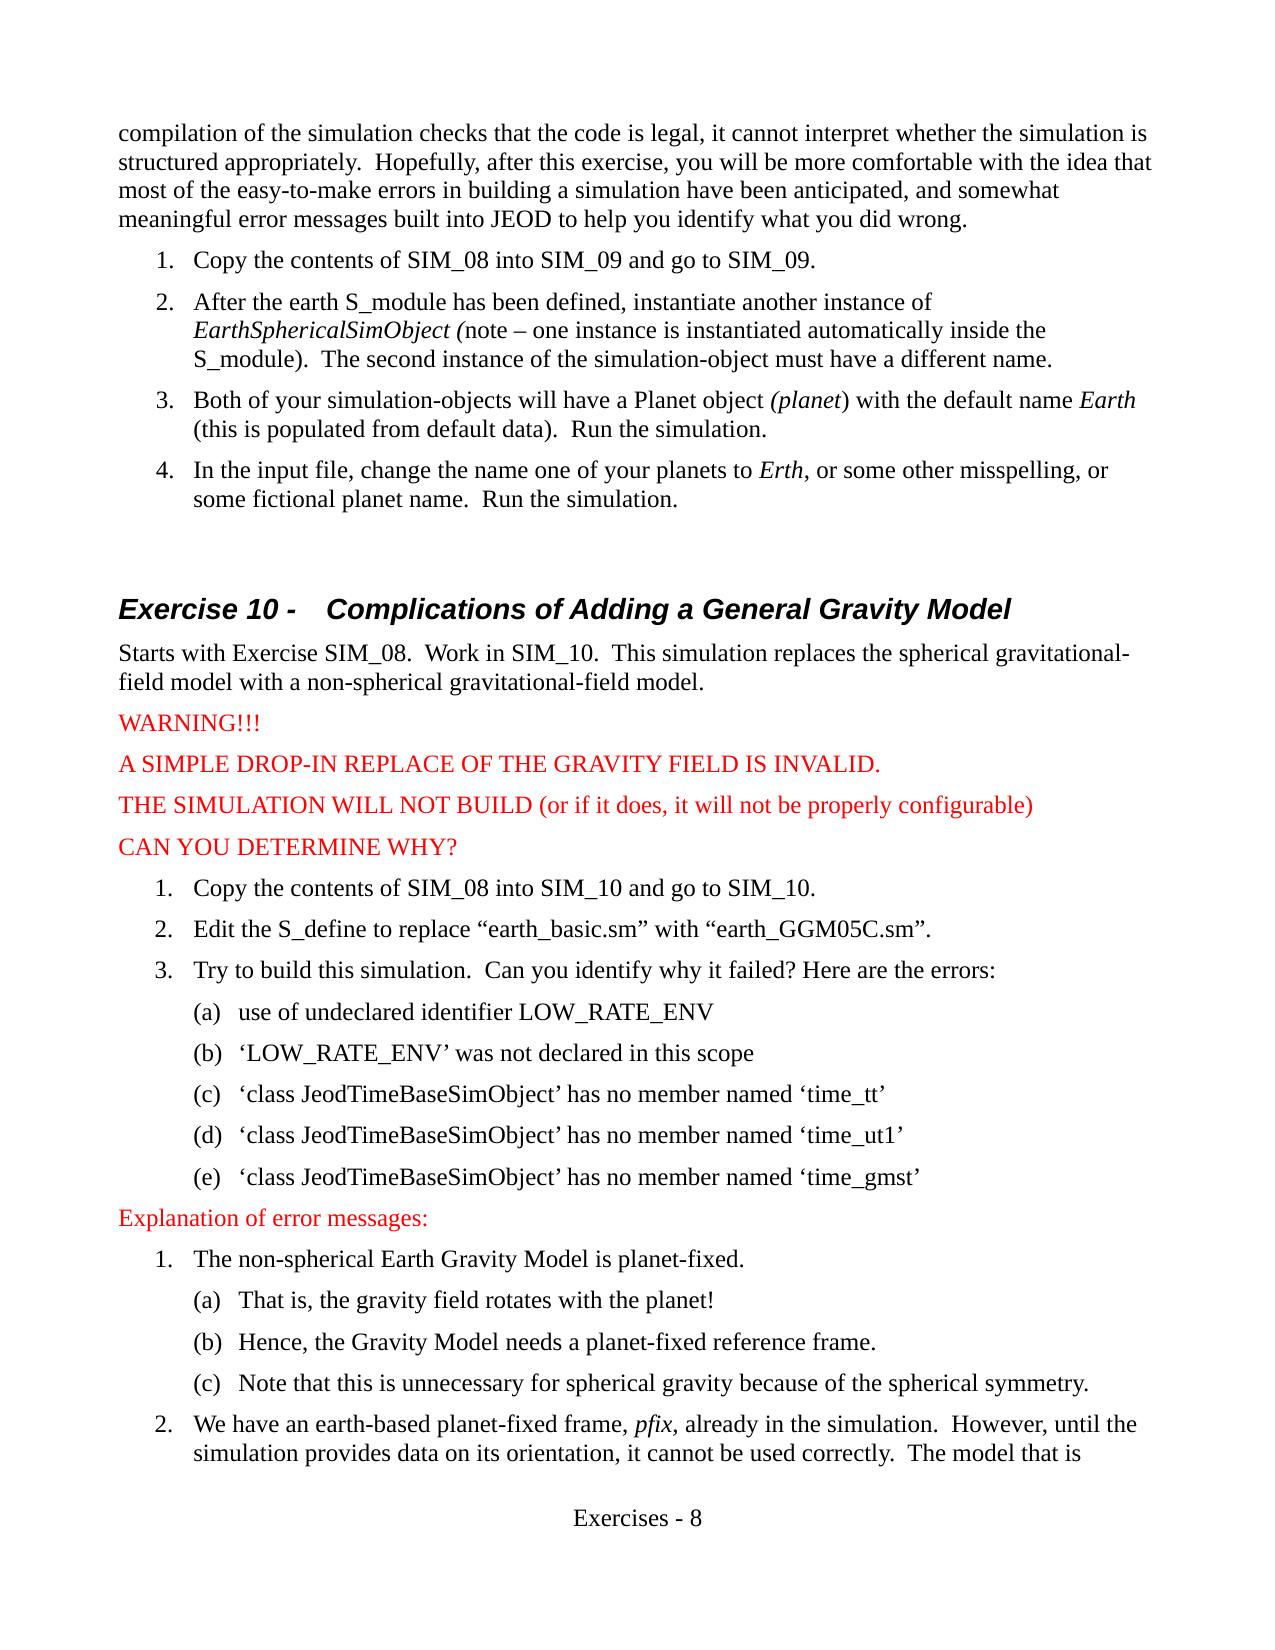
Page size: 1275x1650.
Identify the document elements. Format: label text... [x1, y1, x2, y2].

list ‘LOW_RATE_ENV’ was not declared in this scope [193, 1038, 1157, 1067]
list compilation of the simulation checks that the code is legal, it cannot interpret whether the simulation is structured appropriately. Hopefully, after this exercise, you will be more comfortable with the idea that most of the easy-to-make errors in building a simulation have been anticipated, and somewhat meaningful error messages built into JEOD to help you identify what you did wrong. [118, 118, 1157, 233]
list Starts with Exercise SIM_08. Work in SIM_10. This simulation replaces the spherical gravitational-field model with a non-spherical gravitational-field model. [118, 638, 1157, 695]
list Copy the contents of SIM_08 into SIM_10 and go to SIM_10. [148, 873, 1157, 902]
subtitle Complications of Adding a General Gravity Model [118, 592, 1157, 625]
list Copy the contents of SIM_08 into SIM_09 and go to SIM_09. [156, 246, 1157, 274]
list CAN YOU DETERMINE WHY? [118, 832, 1157, 860]
list In the input file, change the name one of your planets to Erth, or some other misspelling, or some fictional planet name. Run the simulation. [156, 456, 1157, 513]
list Both of your simulation-objects will have a Planet object (planet) with the default name Earth (this is populated from default data). Run the simulation. [156, 386, 1157, 443]
list use of undeclared identifier LOW_RATE_ENV [193, 997, 1157, 1025]
list WARNING!!! [118, 708, 1157, 737]
list THE SIMULATION WILL NOT BUILD (or if it does, it will not be properly configurable) [118, 790, 1157, 819]
list We have an earth-based planet-fixed frame, pfix, already in the simulation. However, until the simulation provides data on its orientation, it cannot be used correctly. The model that is [148, 1409, 1157, 1467]
list Edit the S_define to replace “earth_basic.sm” with “earth_GGM05C.sm”. [148, 914, 1157, 943]
list That is, the gravity field rotates with the planet! [193, 1285, 1157, 1314]
list Hence, the Gravity Model needs a planet-fixed reference frame. [193, 1327, 1157, 1355]
list Note that this is unnecessary for spherical gravity because of the spherical symmetry. [193, 1368, 1157, 1397]
list Try to build this simulation. Can you identify why it failed? Here are the errors: [148, 955, 1157, 984]
list ‘class JeodTimeBaseSimObject’ has no member named ‘time_tt’ [193, 1079, 1157, 1108]
list The non-spherical Earth Gravity Model is planet-fixed. [148, 1244, 1157, 1273]
list ‘class JeodTimeBaseSimObject’ has no member named ‘time_gmst’ [193, 1162, 1157, 1190]
list After the earth S_module has been defined, instantiate another instance of EarthSphericalSimObject (note – one instance is instantiated automatically inside the S_module). The second instance of the simulation-object must have a different name. [156, 287, 1157, 373]
list Explanation of error messages: [118, 1203, 1157, 1232]
list ‘class JeodTimeBaseSimObject’ has no member named ‘time_ut1’ [193, 1120, 1157, 1149]
list A SIMPLE DROP-IN REPLACE OF THE GRAVITY FIELD IS INVALID. [118, 749, 1157, 778]
